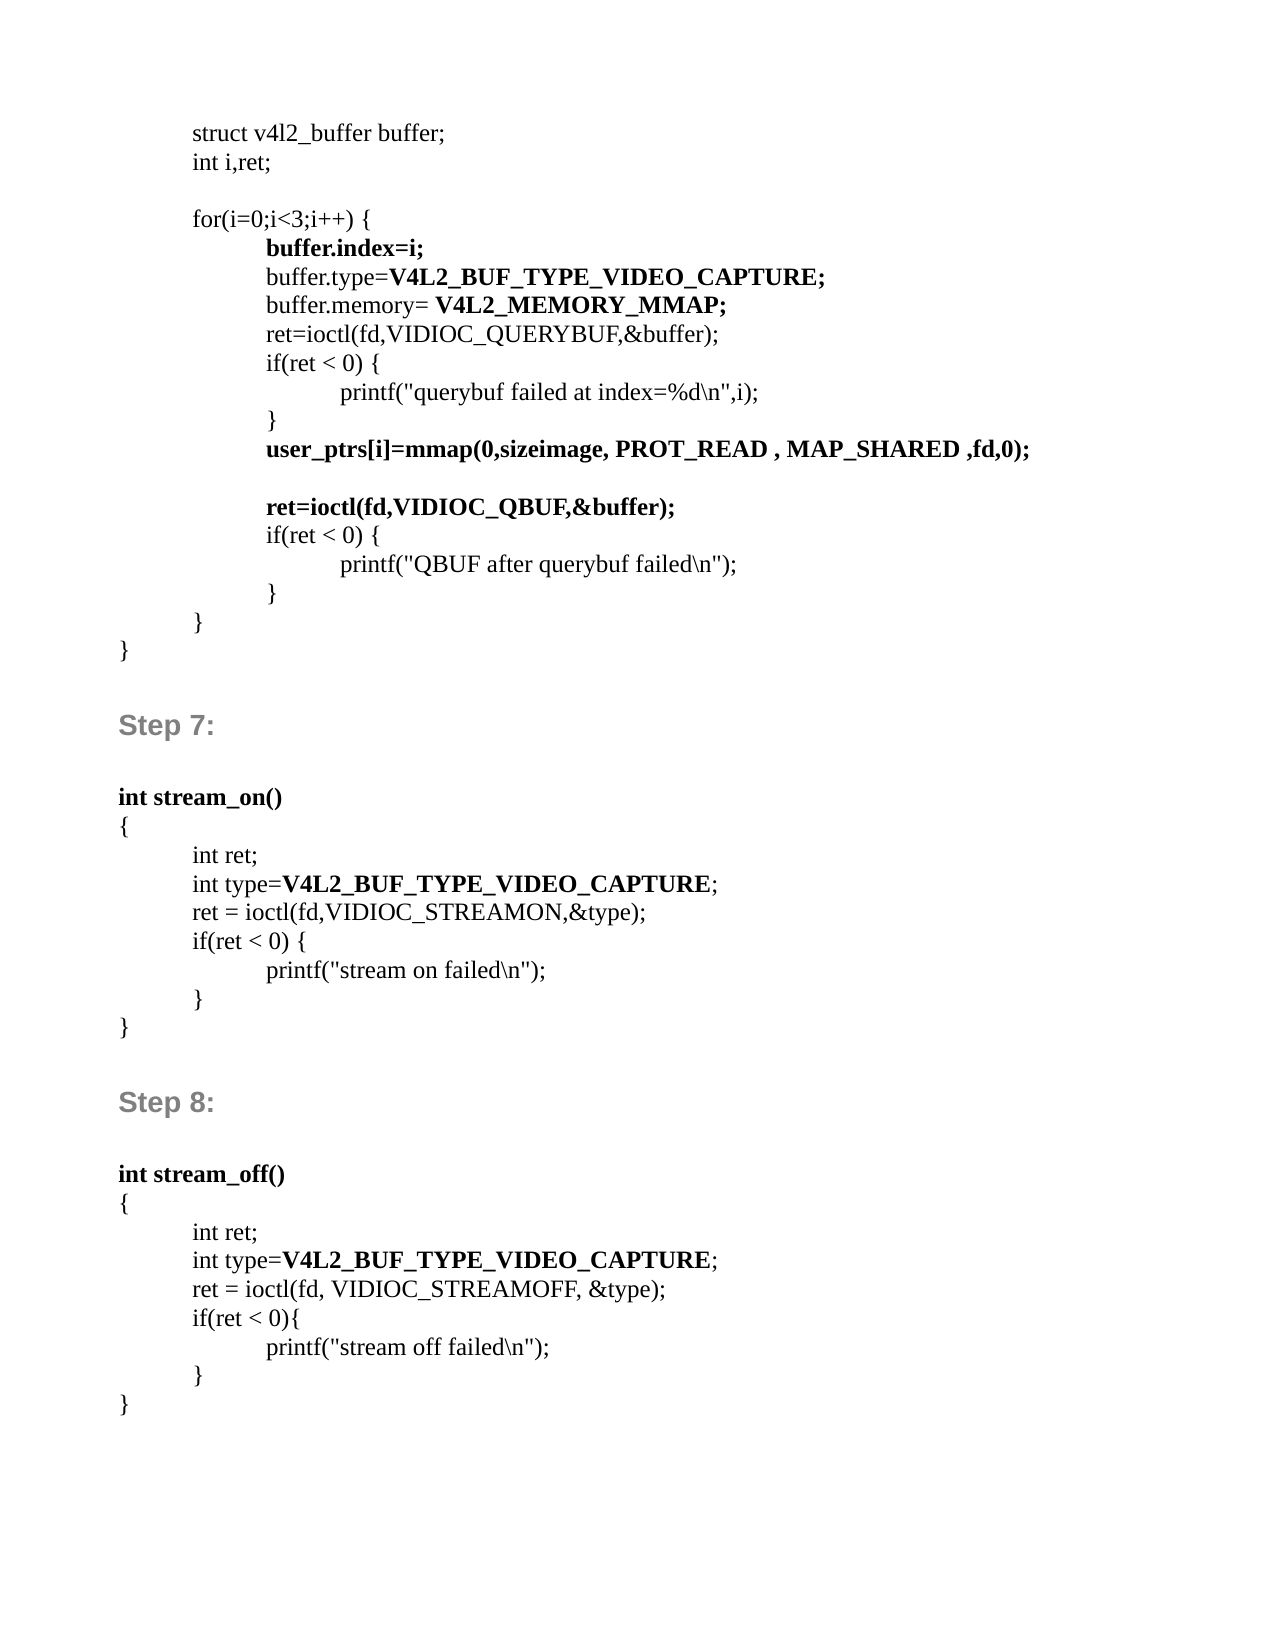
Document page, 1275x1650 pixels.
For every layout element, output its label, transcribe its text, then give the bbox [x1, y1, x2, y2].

text { [118, 811, 1157, 840]
text ret=ioctl(fd,VIDIOC_QUERYBUF,&buffer); [118, 319, 1157, 348]
text if(ret < 0) { [118, 926, 1157, 955]
text } [118, 1389, 1157, 1418]
text } [118, 1361, 1157, 1389]
text user_ptrs[i]=mmap(0,sizeimage, PROT_READ , MAP_SHARED ,fd,0); [118, 434, 1157, 463]
text } [118, 636, 1157, 664]
text for(i=0;i<3;i++) { [118, 204, 1157, 233]
text int ret; [118, 1217, 1157, 1246]
text } [118, 607, 1157, 636]
text int stream_off() [118, 1159, 1157, 1188]
text printf("stream off failed\n"); [118, 1332, 1157, 1361]
subtitle Step 8: [118, 1084, 1157, 1118]
text } [118, 1012, 1157, 1041]
text buffer.type=V4L2_BUF_TYPE_VIDEO_CAPTURE; [118, 262, 1157, 291]
text ret = ioctl(fd,VIDIOC_STREAMON,&type); [118, 897, 1157, 926]
text } [118, 578, 1157, 607]
text printf("QBUF after querybuf failed\n"); [118, 549, 1157, 578]
text struct v4l2_buffer buffer; [118, 118, 1157, 147]
text if(ret < 0){ [118, 1303, 1157, 1332]
text if(ret < 0) { [118, 348, 1157, 377]
text int stream_on() [118, 782, 1157, 811]
text printf("querybuf failed at index=%d\n",i); [118, 377, 1157, 406]
text printf("stream on failed\n"); [118, 955, 1157, 984]
subtitle Step 7: [118, 708, 1157, 741]
text int ret; [118, 840, 1157, 869]
text if(ret < 0) { [118, 521, 1157, 549]
text int type=V4L2_BUF_TYPE_VIDEO_CAPTURE; [118, 1246, 1157, 1274]
text ret = ioctl(fd, VIDIOC_STREAMOFF, &type); [118, 1274, 1157, 1303]
text { [118, 1188, 1157, 1217]
text } [118, 984, 1157, 1012]
text int type=V4L2_BUF_TYPE_VIDEO_CAPTURE; [118, 869, 1157, 897]
text buffer.memory= V4L2_MEMORY_MMAP; [118, 291, 1157, 319]
text } [118, 406, 1157, 434]
text ret=ioctl(fd,VIDIOC_QBUF,&buffer); [118, 492, 1157, 521]
text buffer.index=i; [118, 233, 1157, 262]
text int i,ret; [118, 147, 1157, 176]
